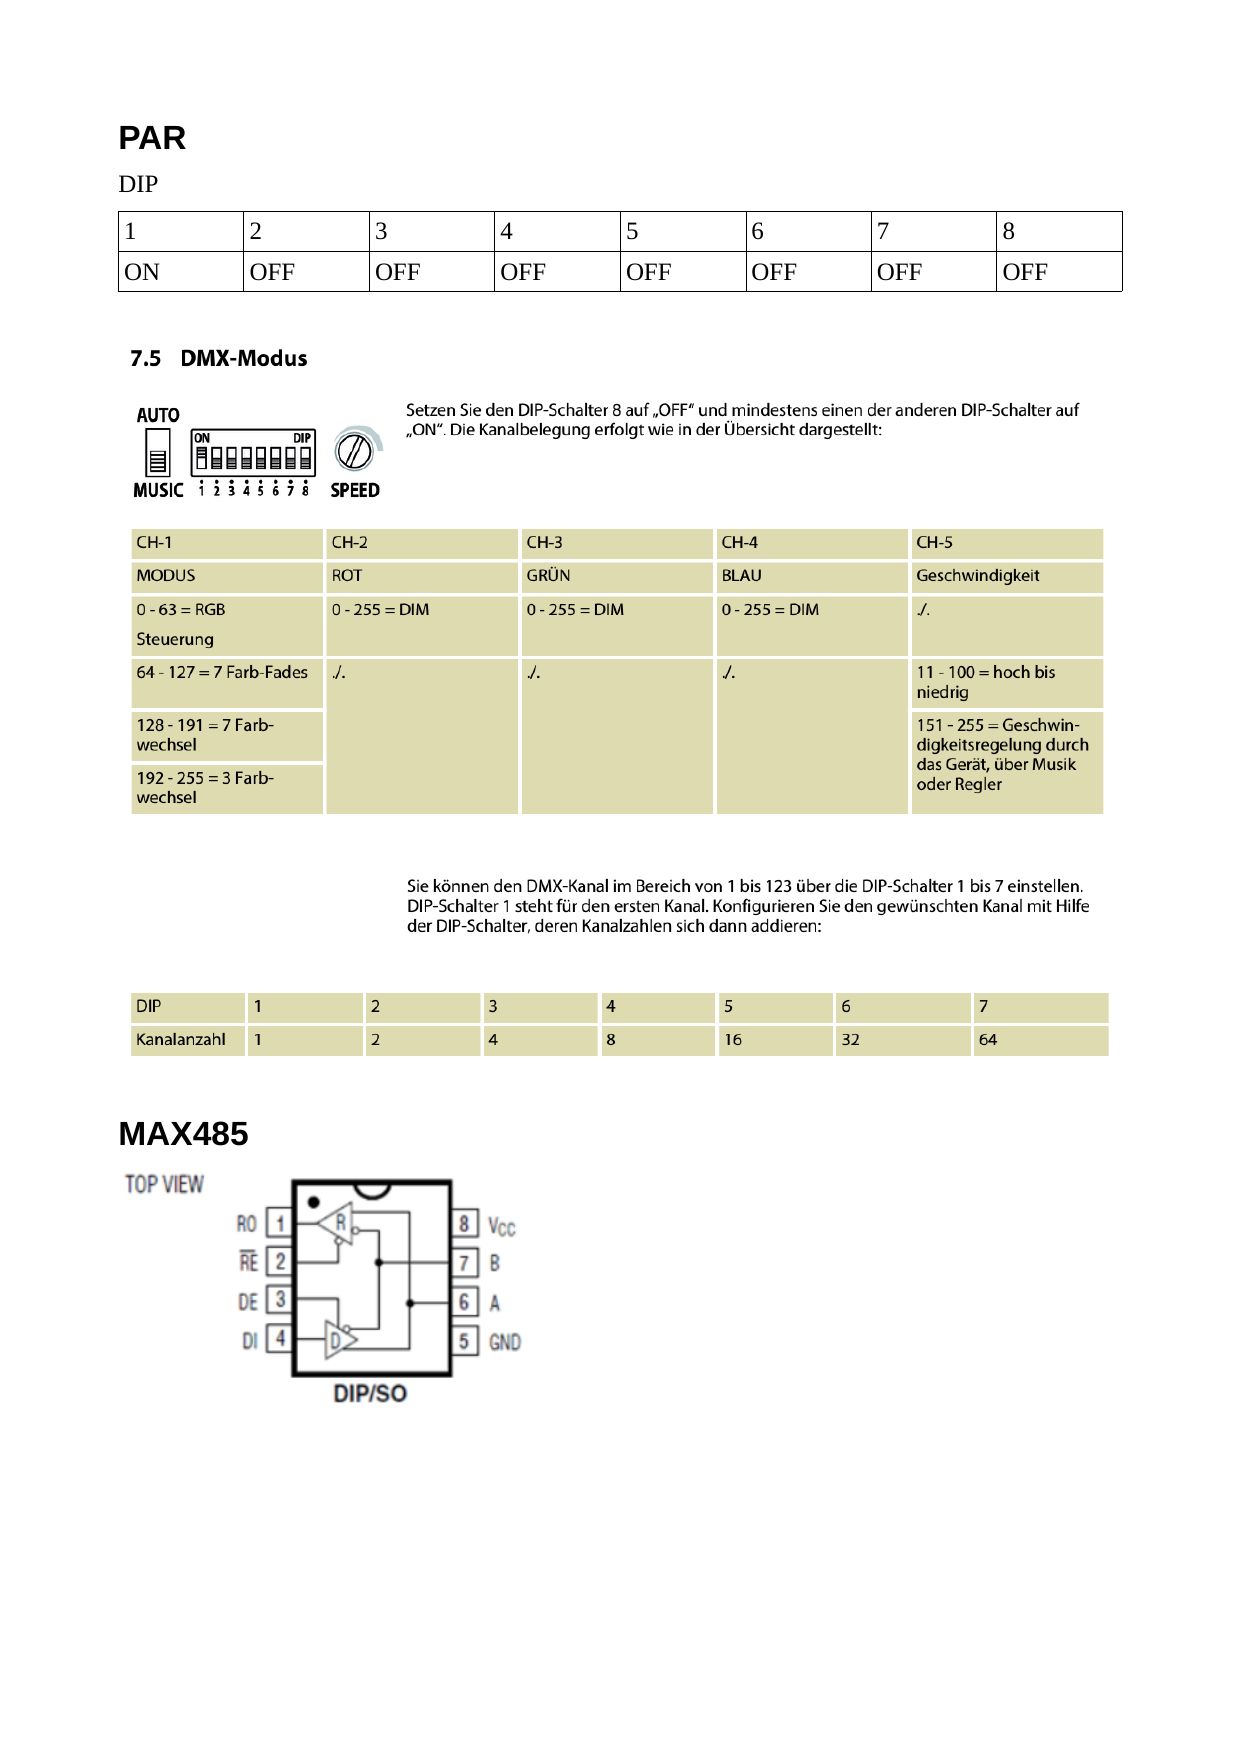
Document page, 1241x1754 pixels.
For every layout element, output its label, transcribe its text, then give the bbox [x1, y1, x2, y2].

table_cell OFF [997, 252, 1122, 291]
table_cell OFF [621, 252, 746, 291]
table_cell ON [119, 252, 243, 291]
picture [118, 839, 1123, 1081]
table_header 8 [997, 212, 1122, 251]
table_cell OFF [370, 252, 494, 291]
table_header 5 [621, 212, 746, 251]
table_header 7 [872, 212, 996, 251]
table_header 1 [119, 212, 243, 251]
table_cell OFF [244, 252, 369, 291]
subtitle PAR [118, 118, 1122, 157]
table_cell OFF [872, 252, 996, 291]
table_header 6 [747, 212, 871, 251]
picture [118, 1165, 584, 1412]
table_cell OFF [747, 252, 871, 291]
table_header 2 [244, 212, 369, 251]
table_header 3 [370, 212, 494, 251]
table_cell OFF [495, 252, 620, 291]
table_header 4 [495, 212, 620, 251]
text DIP [118, 169, 1122, 198]
subtitle MAX485 [118, 1114, 1122, 1153]
picture [118, 332, 1123, 827]
